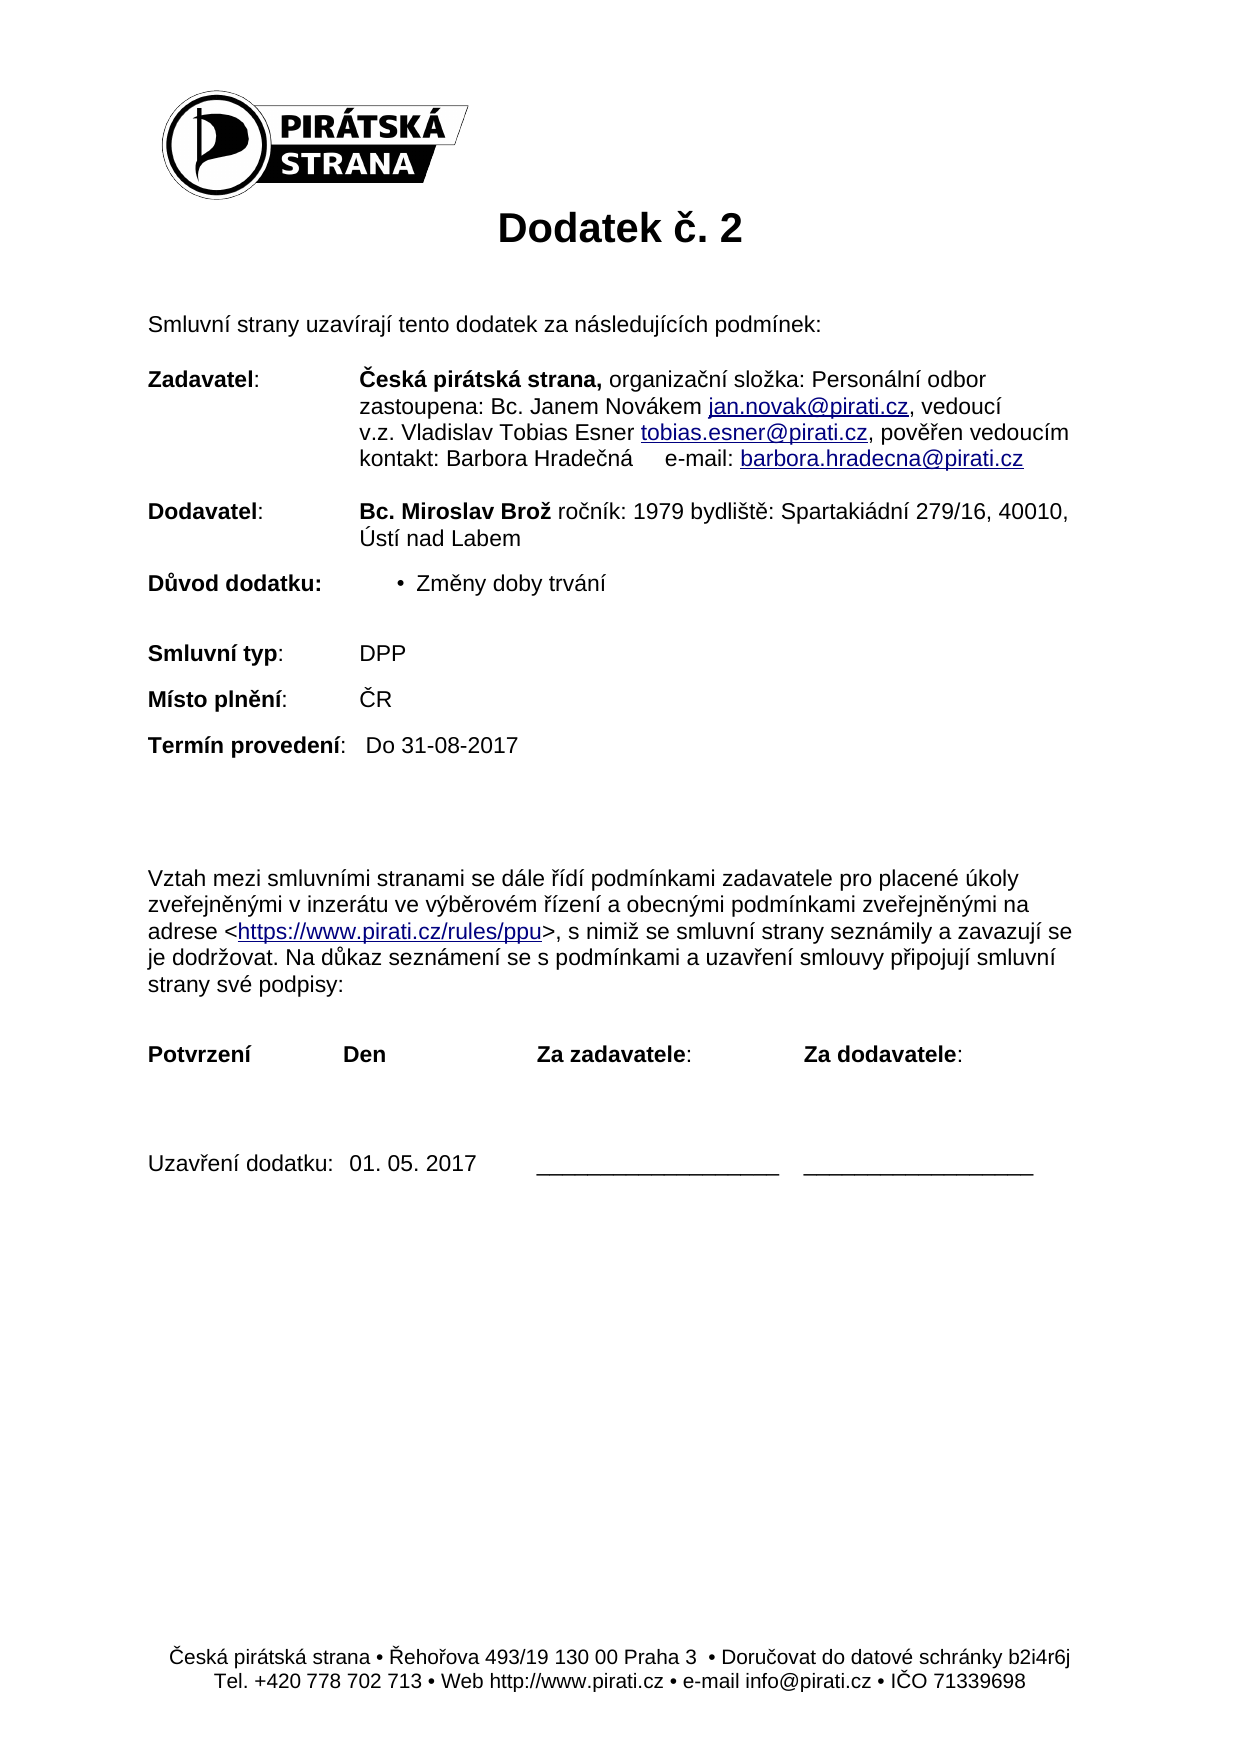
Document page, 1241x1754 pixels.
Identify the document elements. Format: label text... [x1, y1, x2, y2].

table_cell ___________________ [537, 1135, 804, 1198]
table_cell Změny doby trvání [359, 570, 1093, 640]
table_cell Do 31-08-2017 [359, 733, 1093, 809]
table_cell Dodavatel: [148, 498, 359, 569]
table_header Česká pirátská strana, organizační složka: Personální odbor zastoupena: Bc. Janem Novákem jan.novak@pirati.cz, vedoucí v.z. Vladislav Tobias Esner tobias.esner@pirati.cz, pověřen vedoucím kontakt: Barbora Hradečná e-mail: barbora.hradecna@pirati.cz [359, 366, 1093, 498]
table_header Zadavatel: [148, 366, 359, 498]
subtitle Dodatek č. 2 [148, 203, 1093, 251]
table_header Za zadavatele: [537, 1026, 804, 1135]
table_cell [148, 809, 359, 836]
table_cell Termín provedení: [148, 733, 359, 809]
table_header Za dodavatele: [804, 1026, 1093, 1135]
table_cell ČR [359, 686, 1093, 732]
table_cell Důvod dodatku: [148, 570, 359, 640]
picture [147, 75, 483, 214]
table_cell Bc. Miroslav Brož ročník: 1979 bydliště: Spartakiádní 279/16, 40010, Ústí nad Labem [359, 498, 1093, 569]
table_cell DPP [359, 640, 1093, 686]
table_cell __________________ [804, 1135, 1093, 1198]
text Vztah mezi smluvními stranami se dále řídí podmínkami zadavatele pro placené úkoly zveřejněnými v inzerátu ve výběrovém řízení a obecnými podmínkami zveřejněnými na adrese <https://www.pirati.cz/rules/ppu>, s nimiž se smluvní strany seznámily a zavazují se je dodržovat. Na důkaz seznámení se s podmínkami a uzavření smlouvy připojují smluvní strany své podpisy: [148, 865, 1093, 997]
table_cell Místo plnění: [148, 686, 359, 732]
table_cell Uzavření dodatku: [148, 1135, 343, 1198]
table_header Potvrzení [148, 1026, 343, 1135]
table_header Den [343, 1026, 537, 1135]
table_cell Smluvní typ: [148, 640, 359, 686]
text Smluvní strany uzavírají tento dodatek za následujících podmínek: [148, 311, 1093, 337]
table_cell [359, 809, 1093, 836]
table_cell 01. 05. 2017 [343, 1135, 537, 1198]
